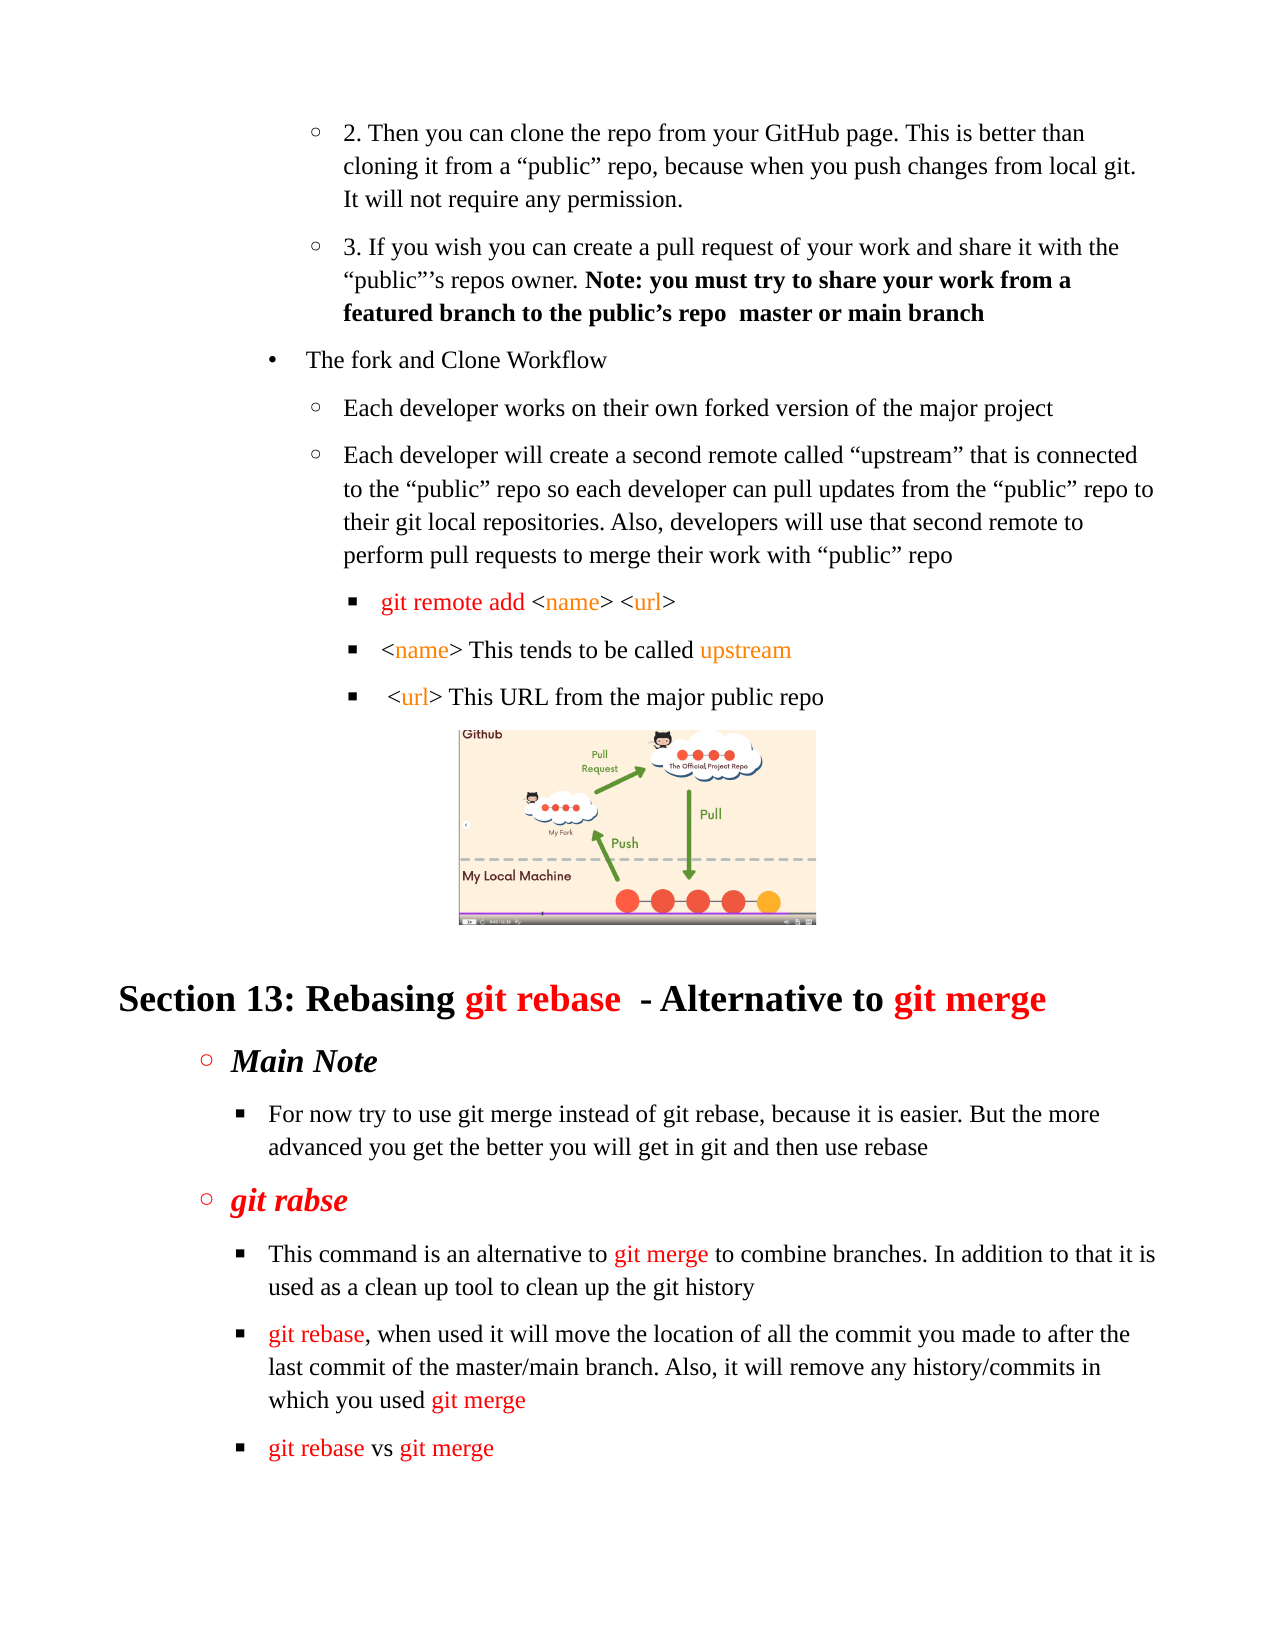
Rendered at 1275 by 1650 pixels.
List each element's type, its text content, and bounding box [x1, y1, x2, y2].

list git remote add <name> <url> [343, 587, 1157, 616]
list The fork and Clone Workflow [268, 345, 1157, 374]
list Each developer works on their own forked version of the major project [306, 393, 1157, 422]
list Each developer will create a second remote called “upstream” that is connected to the “public” repo so each developer can pull updates from the “public” repo to their git local repositories. Also, developers will use that second remote to perform pull requests to merge their work with “public” repo [306, 441, 1157, 568]
picture [458, 730, 817, 925]
list This command is an alternative to git merge to combine branches. In addition to that it is used as a clean up tool to clean up the git history [231, 1239, 1157, 1301]
text Section 13: Rebasing git rebase - Alternative to git merge [118, 976, 1157, 1020]
list <name> This tends to be called upstream [343, 635, 1157, 664]
list Main Note [193, 1041, 1157, 1079]
list 2. Then you can clone the repo from your GitHub page. This is better than cloning it from a “public” repo, because when you push changes from local git. It will not require any permission. [306, 118, 1157, 213]
list 3. If you wish you can create a pull request of your work and share it with the “public”’s repos owner. Note: you must try to share your work from a featured branch to the public’s repo master or main branch [306, 232, 1157, 327]
list git rebase vs git merge [231, 1433, 1157, 1462]
list git rebase, when used it will move the location of all the commit you made to after the last commit of the master/main branch. Also, it will remove any history/commits in which you used git merge [231, 1319, 1157, 1414]
list git rabse [193, 1180, 1157, 1218]
list For now try to use git merge instead of git rebase, because it is easier. But the more advanced you get the better you will get in git and then use rebase [231, 1099, 1157, 1161]
list <url> This URL from the major public repo [343, 682, 1157, 711]
